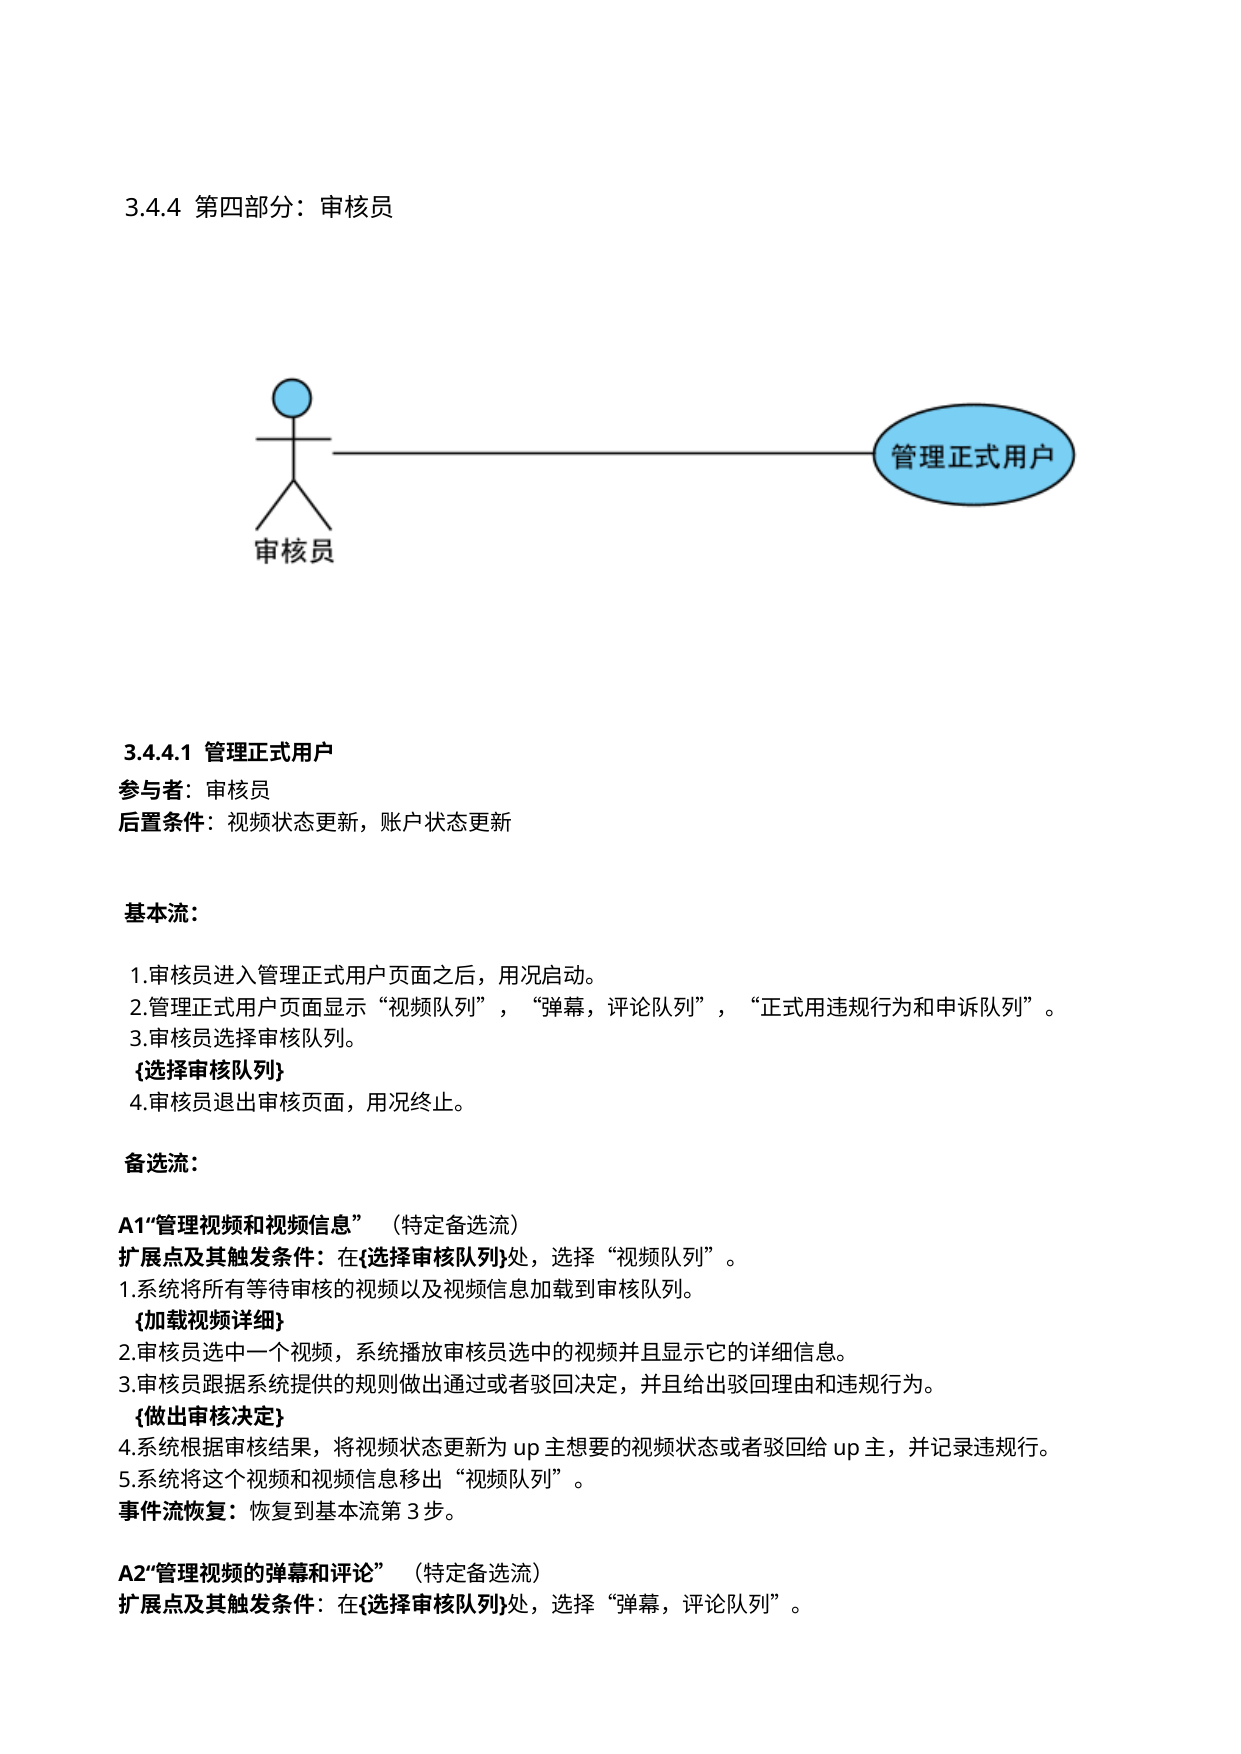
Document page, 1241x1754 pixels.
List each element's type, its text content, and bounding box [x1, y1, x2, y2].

text 2.管理正式用户页面显示“视频队列”，“弹幕，评论队列”，“正式用违规行为和申诉队列”。 [118, 989, 1122, 1021]
text 后置条件：视频状态更新，账户状态更新 [118, 805, 1122, 837]
text {做出审核决定} [118, 1399, 1122, 1430]
text {选择审核队列} [118, 1053, 1122, 1085]
text 备选流​​： [118, 1146, 1122, 1178]
text A1“管理视频和视频信息” （特定备选流） [118, 1208, 1122, 1240]
text 3.审核员跟据系统提供的规则做出通过或者驳回决定，并且给出驳回理由和违规行为。 [118, 1367, 1122, 1399]
text 2.审核员选中一个视频，系统播放审核员选中的视频并且显示它的详细信息。 [118, 1335, 1122, 1367]
text 1.系统将所有等待审核的视频以及视频信息加载到审核队列。 [118, 1272, 1122, 1303]
text 扩展点及其触发条件：在{选择审核队列}处，选择“弹幕，评论队列”。 [118, 1587, 1122, 1619]
subtitle 第四部分：审核员 [118, 188, 1122, 224]
text 1.审核员进入管理正式用户页面之后，用况启动。 [118, 958, 1122, 989]
text A2“管理视频的弹幕和评论” （特定备选流） [118, 1556, 1122, 1587]
text 4.审核员退出审核页面，用况终止。 [118, 1085, 1122, 1117]
text 扩展点及其触发条件：在{选择审核队列}处，选择“视频队列”。 [118, 1240, 1122, 1272]
text 5.系统将这个视频和视频信息移出“视频队列”。 [118, 1462, 1122, 1494]
text {加载视频详细} [118, 1303, 1122, 1335]
subtitle 管理正式用户 [118, 735, 1122, 767]
text 4.系统根据审核结果，将视频状态更新为up主想要的视频状态或者驳回给up主，并记录违规行。 [118, 1430, 1122, 1462]
text 3.审核员选择审核队列。 [118, 1021, 1122, 1053]
picture [118, 231, 1122, 652]
text 事件流恢复：恢复到基本流第3步。 [118, 1494, 1122, 1526]
text 参与者：审核员 [118, 773, 1122, 805]
text 基本流： [118, 896, 1122, 928]
